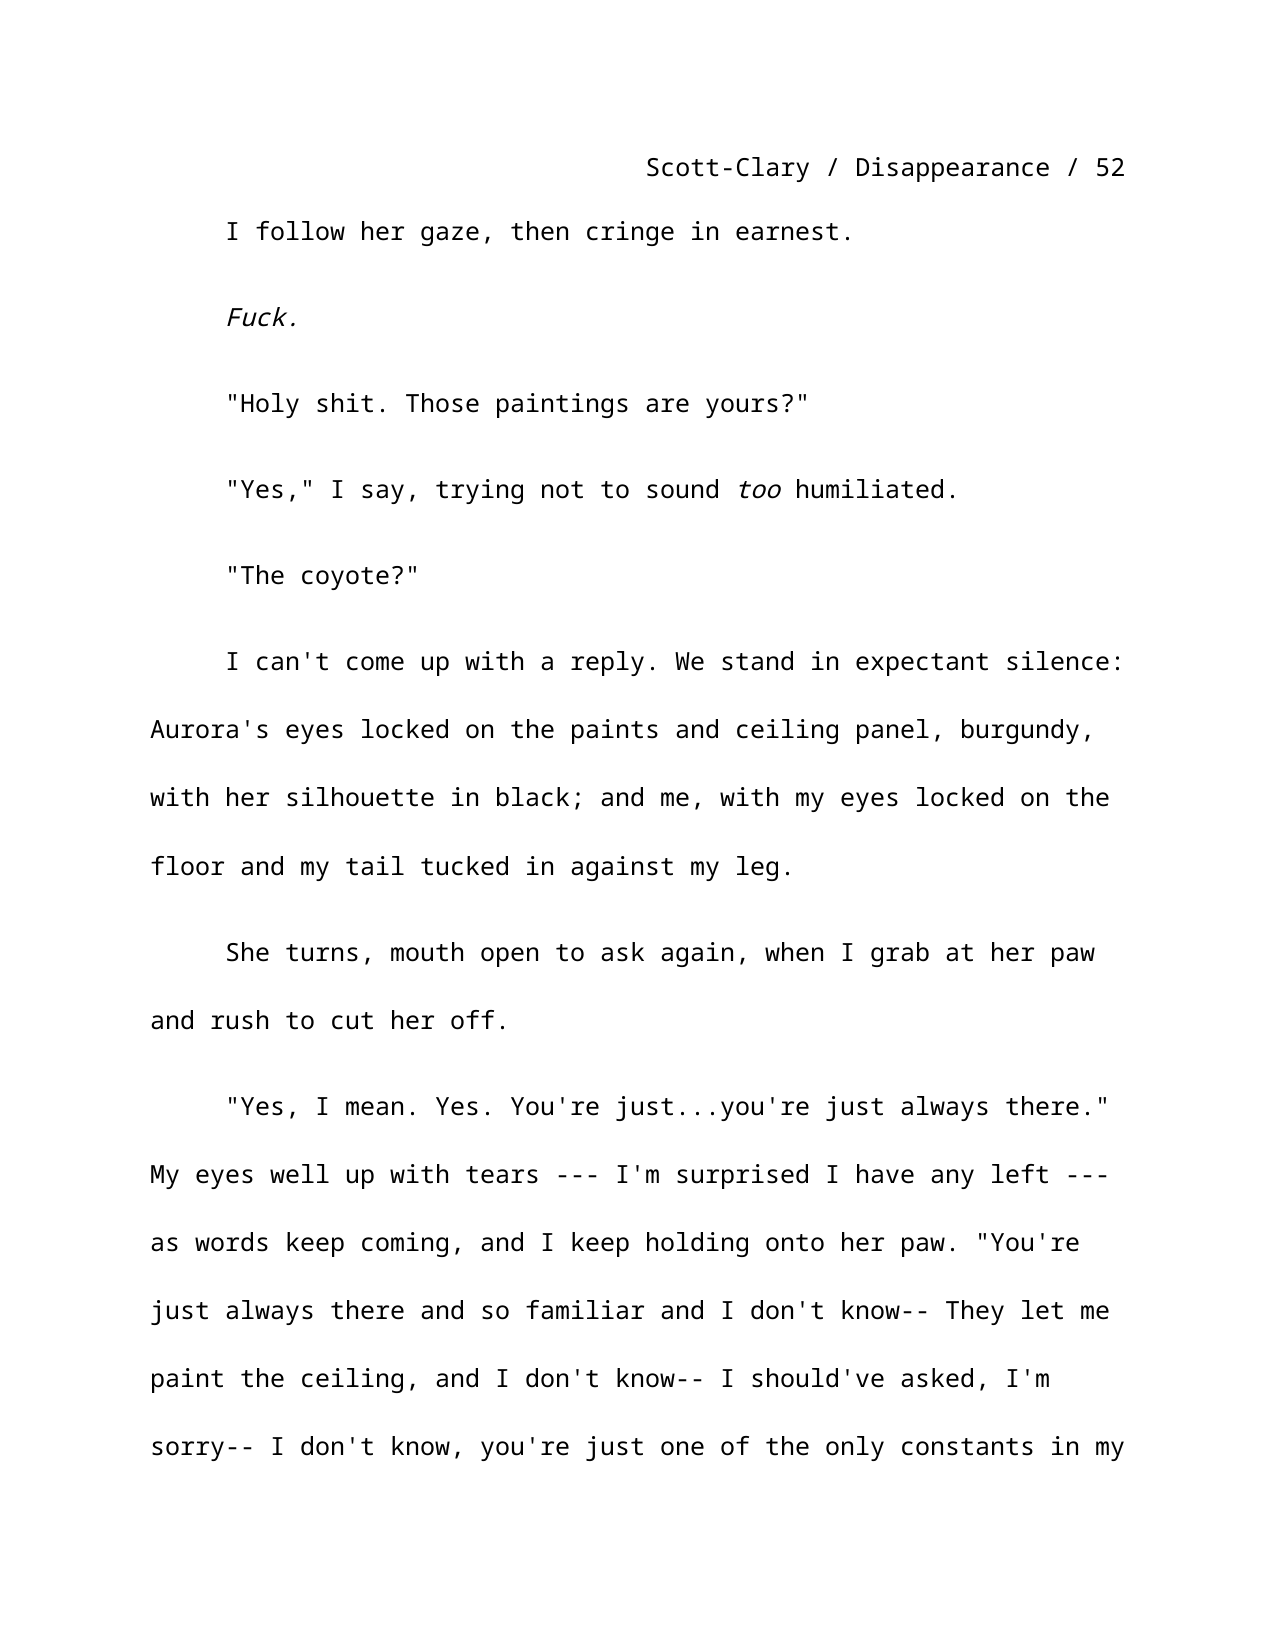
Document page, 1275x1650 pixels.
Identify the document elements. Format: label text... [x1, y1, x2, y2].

text "Holy shit. Those paintings are yours?" [150, 386, 1125, 420]
text Fuck. [150, 299, 1125, 334]
text "Yes," I say, trying not to sound too humiliated. [150, 472, 1125, 506]
text I follow her gaze, then cringe in earnest. [150, 213, 1125, 248]
text She turns, mouth open to ask again, when I grab at her paw and rush to cut her off. [150, 934, 1125, 1036]
text "The coyote?" [150, 558, 1125, 592]
text "Yes, I mean. Yes. You're just...you're just always there." My eyes well up with tears --- I'm surprised I have any left --- as words keep coming, and I keep holding onto her paw. "You're just always there and so familiar and I don't know-- They let me paint the ceiling, and I don't know-- I should've asked, I'm sorry-- I don't know, you're just one of the only constants in my [150, 1088, 1125, 1463]
text I can't come up with a reply. We stand in expectant silence: Aurora's eyes locked on the paints and ceiling panel, burgundy, with her silhouette in black; and me, with my eyes locked on the floor and my tail tucked in against my leg. [150, 644, 1125, 882]
